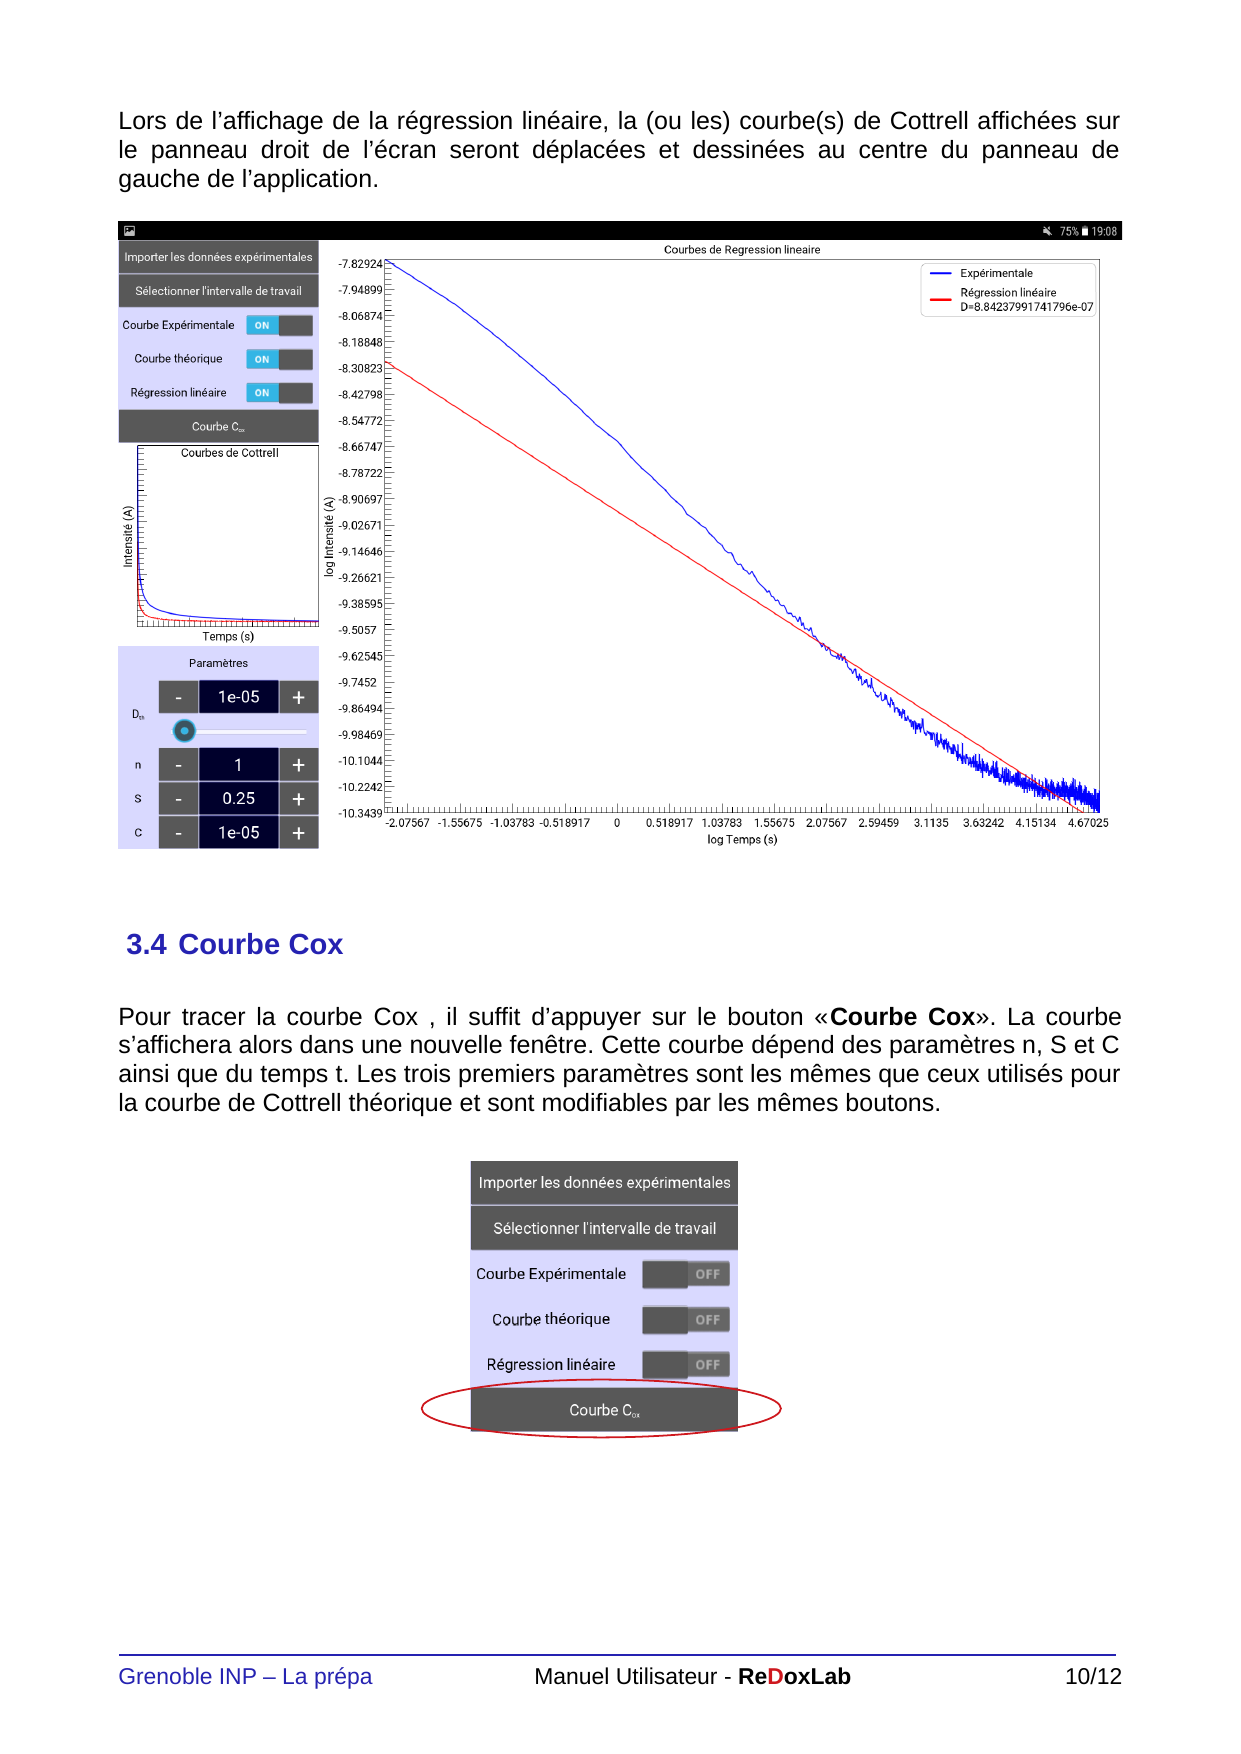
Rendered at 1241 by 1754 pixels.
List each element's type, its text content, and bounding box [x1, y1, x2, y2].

picture [470, 1381, 738, 1432]
subtitle Courbe Cox [118, 927, 1122, 961]
picture [470, 1161, 738, 1388]
text Pour tracer la courbe Cox , il suffit d’appuyer sur le bouton «Courbe Cox». La courbe s’affichera alors dans une nouvelle fenêtre. Cette courbe dépend des paramètres n, S et C ainsi que du temps t. Les trois premiers paramètres sont les mêmes que ceux utilisés pour la courbe de Cottrell théorique et sont modifiables par les mêmes boutons. [118, 1002, 1122, 1117]
text Lors de l’affichage de la régression linéaire, la (ou les) courbe(s) de Cottrell affichées sur le panneau droit de l’écran seront déplacées et dessinées au centre du panneau de gauche de l’application. [118, 106, 1122, 192]
picture [118, 221, 1123, 849]
